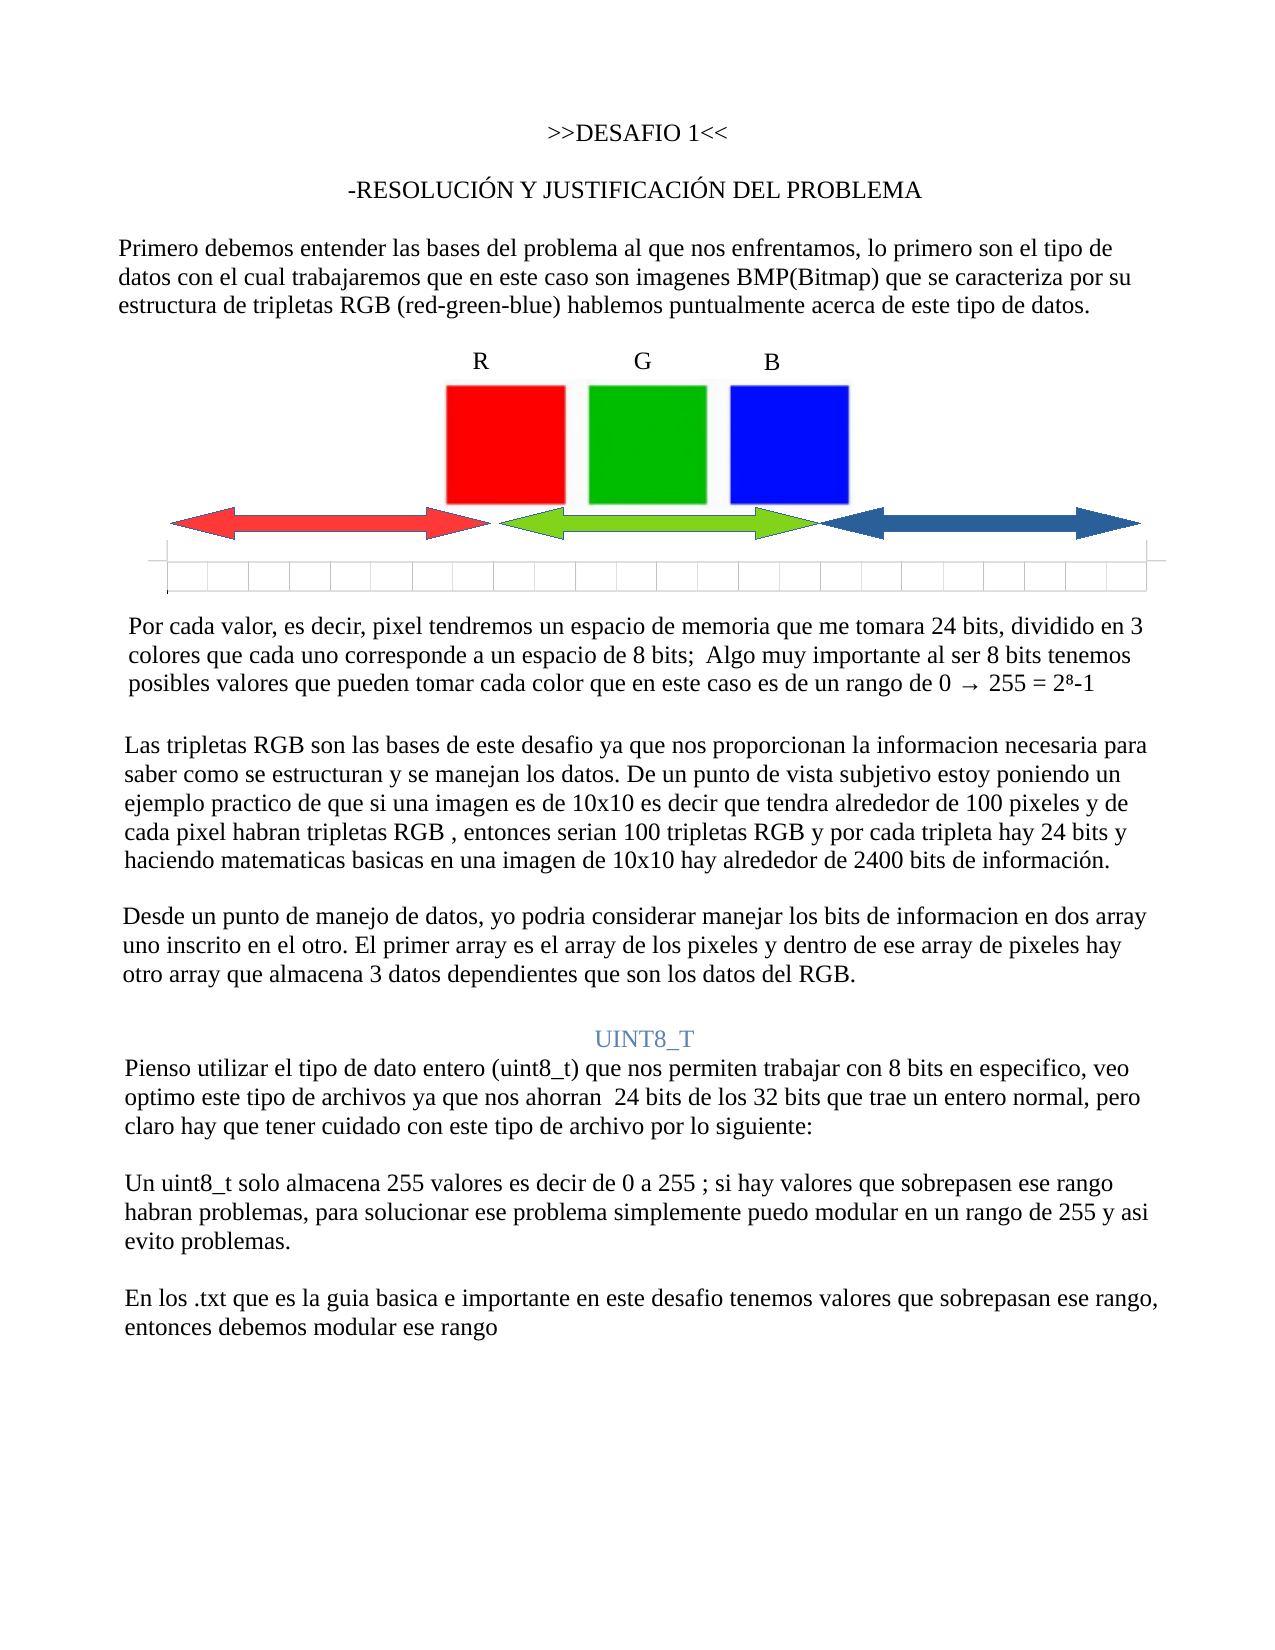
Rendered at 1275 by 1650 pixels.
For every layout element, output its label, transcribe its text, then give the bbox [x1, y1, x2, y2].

text Primero debemos entender las bases del problema al que nos enfrentamos, lo primero son el tipo de datos con el cual trabajaremos que en este caso son imagenes BMP(Bitmap) que se caracteriza por su estructura de tripletas RGB (red-green-blue) hablemos puntualmente acerca de este tipo de datos. [118, 233, 1157, 319]
text -RESOLUCIÓN Y JUSTIFICACIÓN DEL PROBLEMA [118, 176, 1157, 204]
text >>DESAFIO 1<< [118, 118, 1157, 147]
picture [137, 540, 1177, 591]
picture [428, 379, 856, 513]
